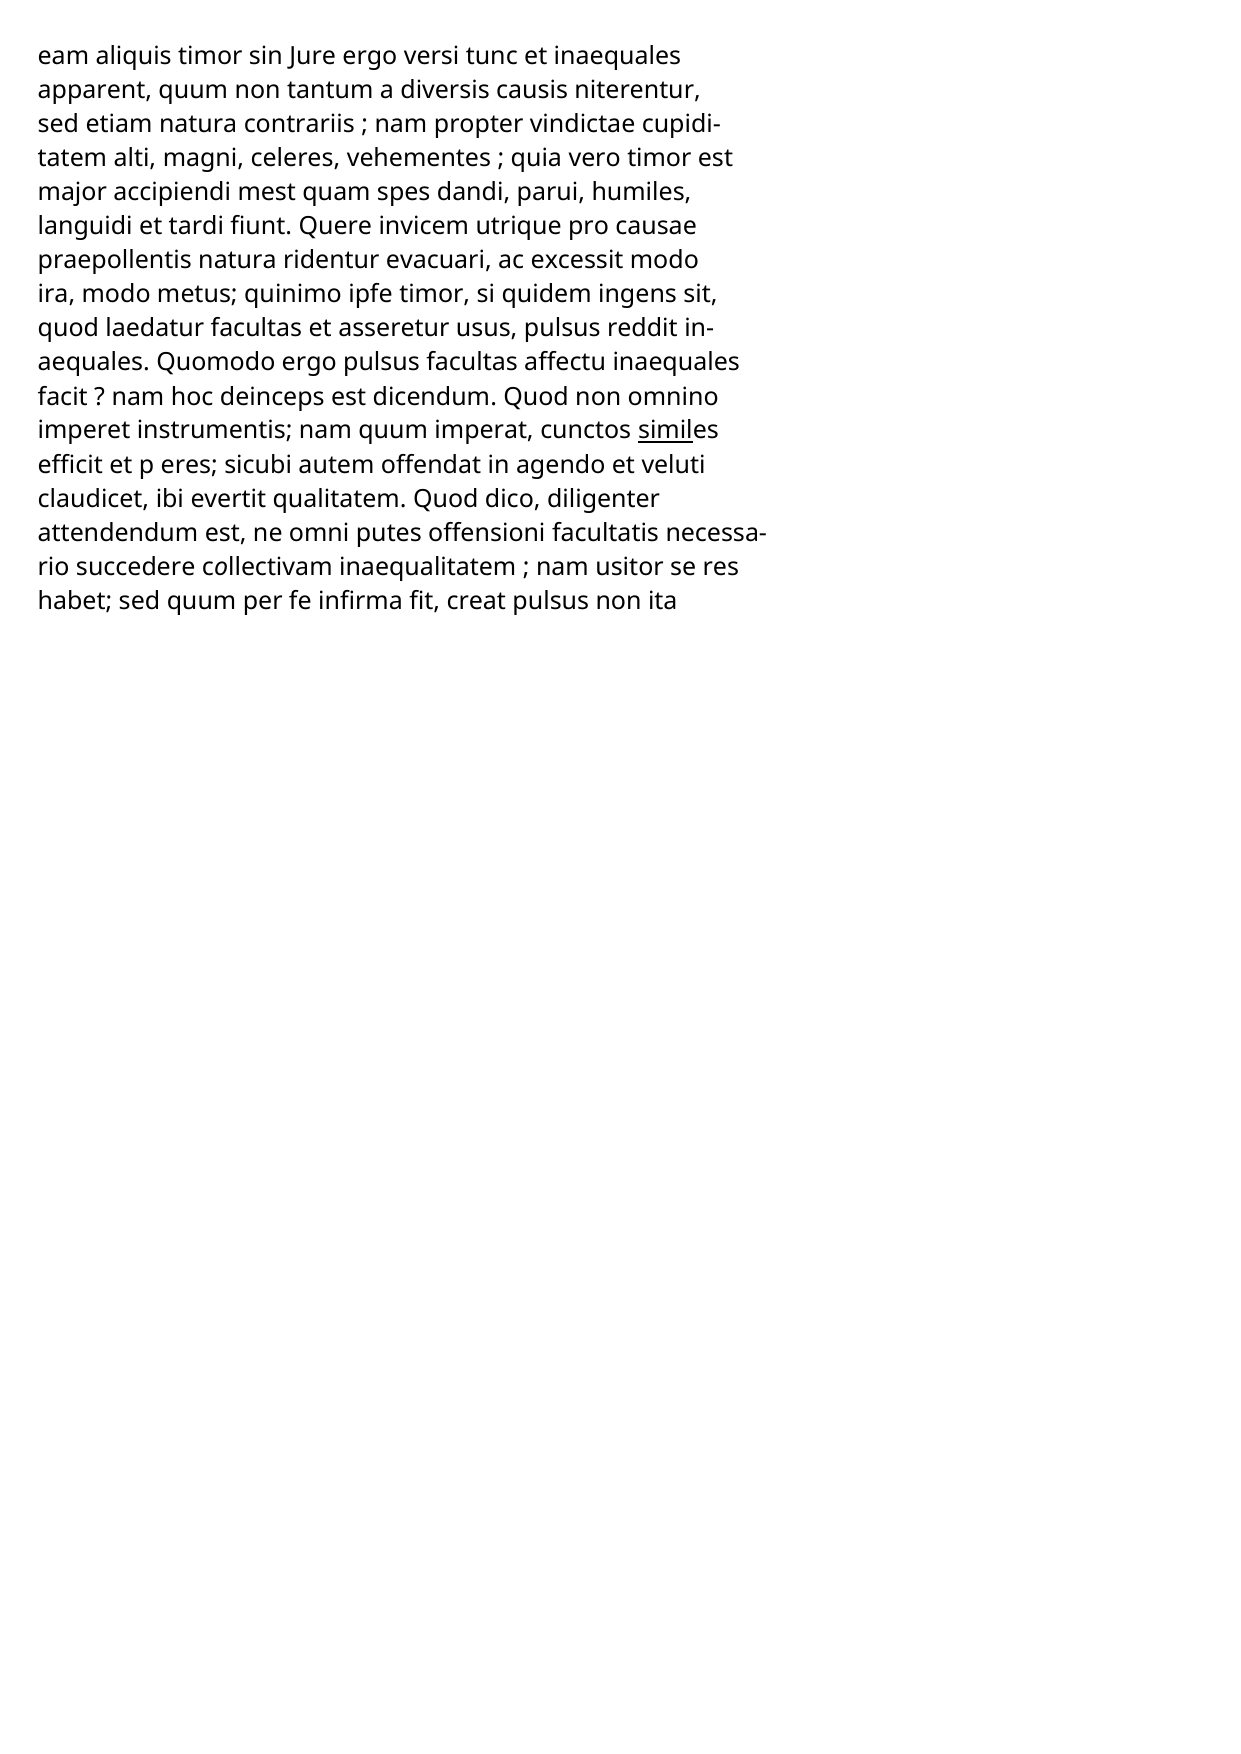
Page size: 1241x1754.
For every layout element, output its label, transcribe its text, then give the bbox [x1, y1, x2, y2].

text eam aliquis timor sin Jure ergo versi tunc et inaequales apparent, quum non tantum a diversis causis niterentur, sed etiam natura contrariis ; nam propter vindictae cupidi- tatem alti, magni, celeres, vehementes ; quia vero timor est major accipiendi mest quam spes dandi, parui, humiles, languidi et tardi fiunt. Quere invicem utrique pro causae praepollentis natura ridentur evacuari, ac excessit modo ira, modo metus; quinimo ipfe timor, si quidem ingens sit, quod laedatur facultas et asseretur usus, pulsus reddit in- aequales. Quomodo ergo pulsus facultas affectu inaequales facit ? nam hoc deinceps est dicendum. Quod non omnino imperet instrumentis; nam quum imperat, cunctos similes efficit et p eres; sicubi autem offendat in agendo et veluti claudicet, ibi evertit qualitatem. Quod dico, diligenter attendendum est, ne omni putes offensioni facultatis necessa- rio succedere collectivam inaequalitatem ; nam usitor se res habet; sed quum per fe infirma fit, creat pulsus non ita [37, 37, 1203, 617]
